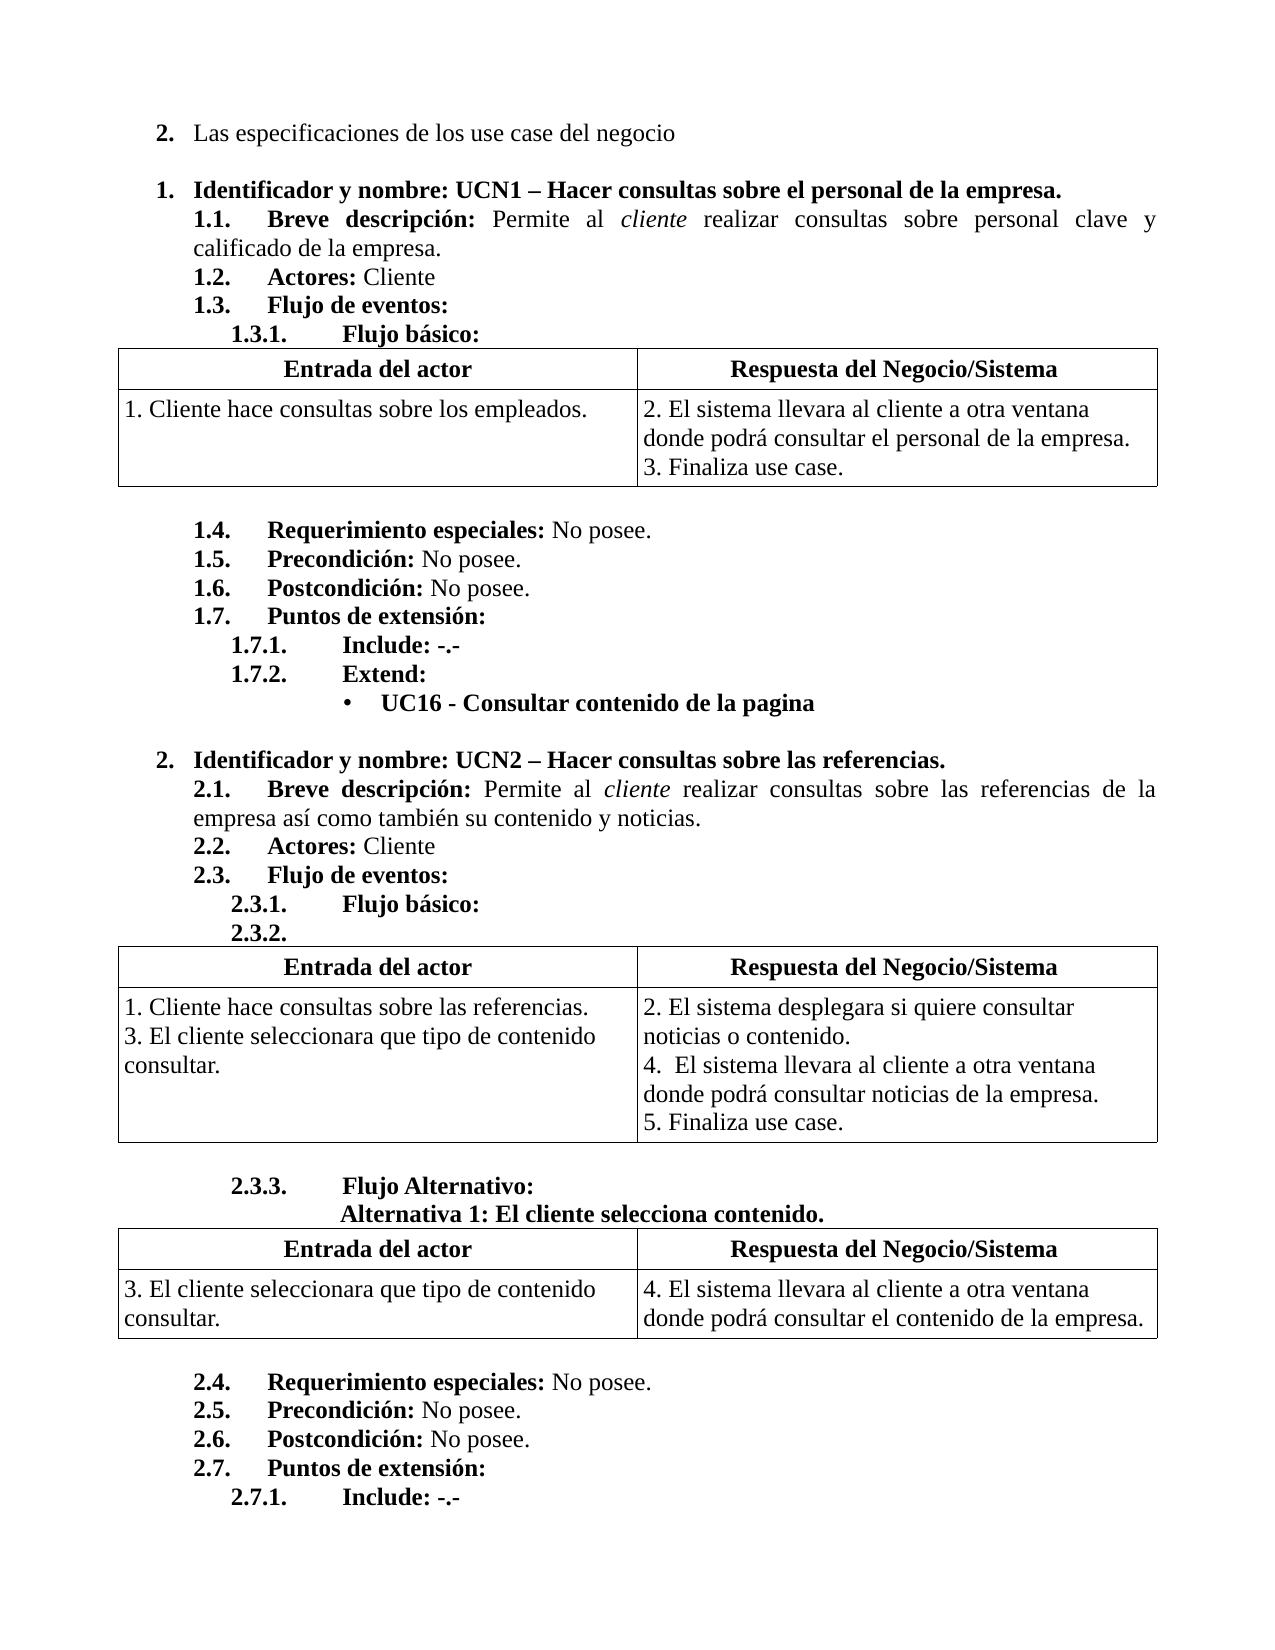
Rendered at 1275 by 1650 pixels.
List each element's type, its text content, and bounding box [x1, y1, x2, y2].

list Requerimiento especiales: No posee. [193, 1367, 1157, 1395]
list Flujo Alternativo: [231, 1171, 1157, 1199]
list Requerimiento especiales: No posee. [193, 515, 1157, 544]
list UC16 - Consultar contenido de la pagina [343, 688, 1157, 716]
table_header Respuesta del Negocio/Sistema [638, 349, 1157, 388]
list Flujo básico: [231, 889, 1157, 918]
list Precondición: No posee. [193, 1395, 1157, 1424]
list Flujo de eventos: [193, 860, 1157, 889]
table_header Entrada del actor [119, 1229, 637, 1269]
table_cell 1. Cliente hace consultas sobre las referencias. 3. El cliente seleccionara que tipo de contenido consultar. [119, 988, 637, 1142]
list Actores: Cliente [193, 262, 1157, 291]
list Postcondición: No posee. [193, 1424, 1157, 1453]
list Actores: Cliente [193, 831, 1157, 860]
table_cell 4. El sistema llevara al cliente a otra ventana donde podrá consultar el contenido de la empresa. [638, 1270, 1157, 1338]
list Precondición: No posee. [193, 544, 1157, 573]
table_header Entrada del actor [119, 947, 637, 987]
table_cell 2. El sistema desplegara si quiere consultar noticias o contenido. 4. El sistema llevara al cliente a otra ventana donde podrá consultar noticias de la empresa. 5. Finaliza use case. [638, 988, 1157, 1142]
table_cell 2. El sistema llevara al cliente a otra ventana donde podrá consultar el personal de la empresa. 3. Finaliza use case. [638, 390, 1157, 486]
list Puntos de extensión: [193, 601, 1157, 630]
list Flujo de eventos: [193, 291, 1157, 319]
list Breve descripción: Permite al cliente realizar consultas sobre personal clave y calificado de la empresa. [193, 204, 1157, 262]
list Include: -.- [231, 1482, 1157, 1510]
list Identificador y nombre: UCN1 – Hacer consultas sobre el personal de la empresa. [156, 176, 1157, 204]
text Alternativa 1: El cliente selecciona contenido. [118, 1199, 1157, 1228]
table_header Entrada del actor [119, 349, 637, 388]
list Puntos de extensión: [193, 1453, 1157, 1482]
list Breve descripción: Permite al cliente realizar consultas sobre las referencias de la empresa así como también su contenido y noticias. [193, 774, 1157, 831]
table_header Respuesta del Negocio/Sistema [638, 1229, 1157, 1269]
list Include: -.- [231, 630, 1157, 659]
list Postcondición: No posee. [193, 573, 1157, 601]
list Flujo básico: [231, 319, 1157, 348]
table_header Respuesta del Negocio/Sistema [638, 947, 1157, 987]
list Las especificaciones de los use case del negocio [156, 118, 1157, 147]
list Extend: [231, 659, 1157, 688]
table_cell 1. Cliente hace consultas sobre los empleados. [119, 390, 637, 486]
table_cell 3. El cliente seleccionara que tipo de contenido consultar. [119, 1270, 637, 1338]
list Identificador y nombre: UCN2 – Hacer consultas sobre las referencias. [156, 745, 1157, 774]
